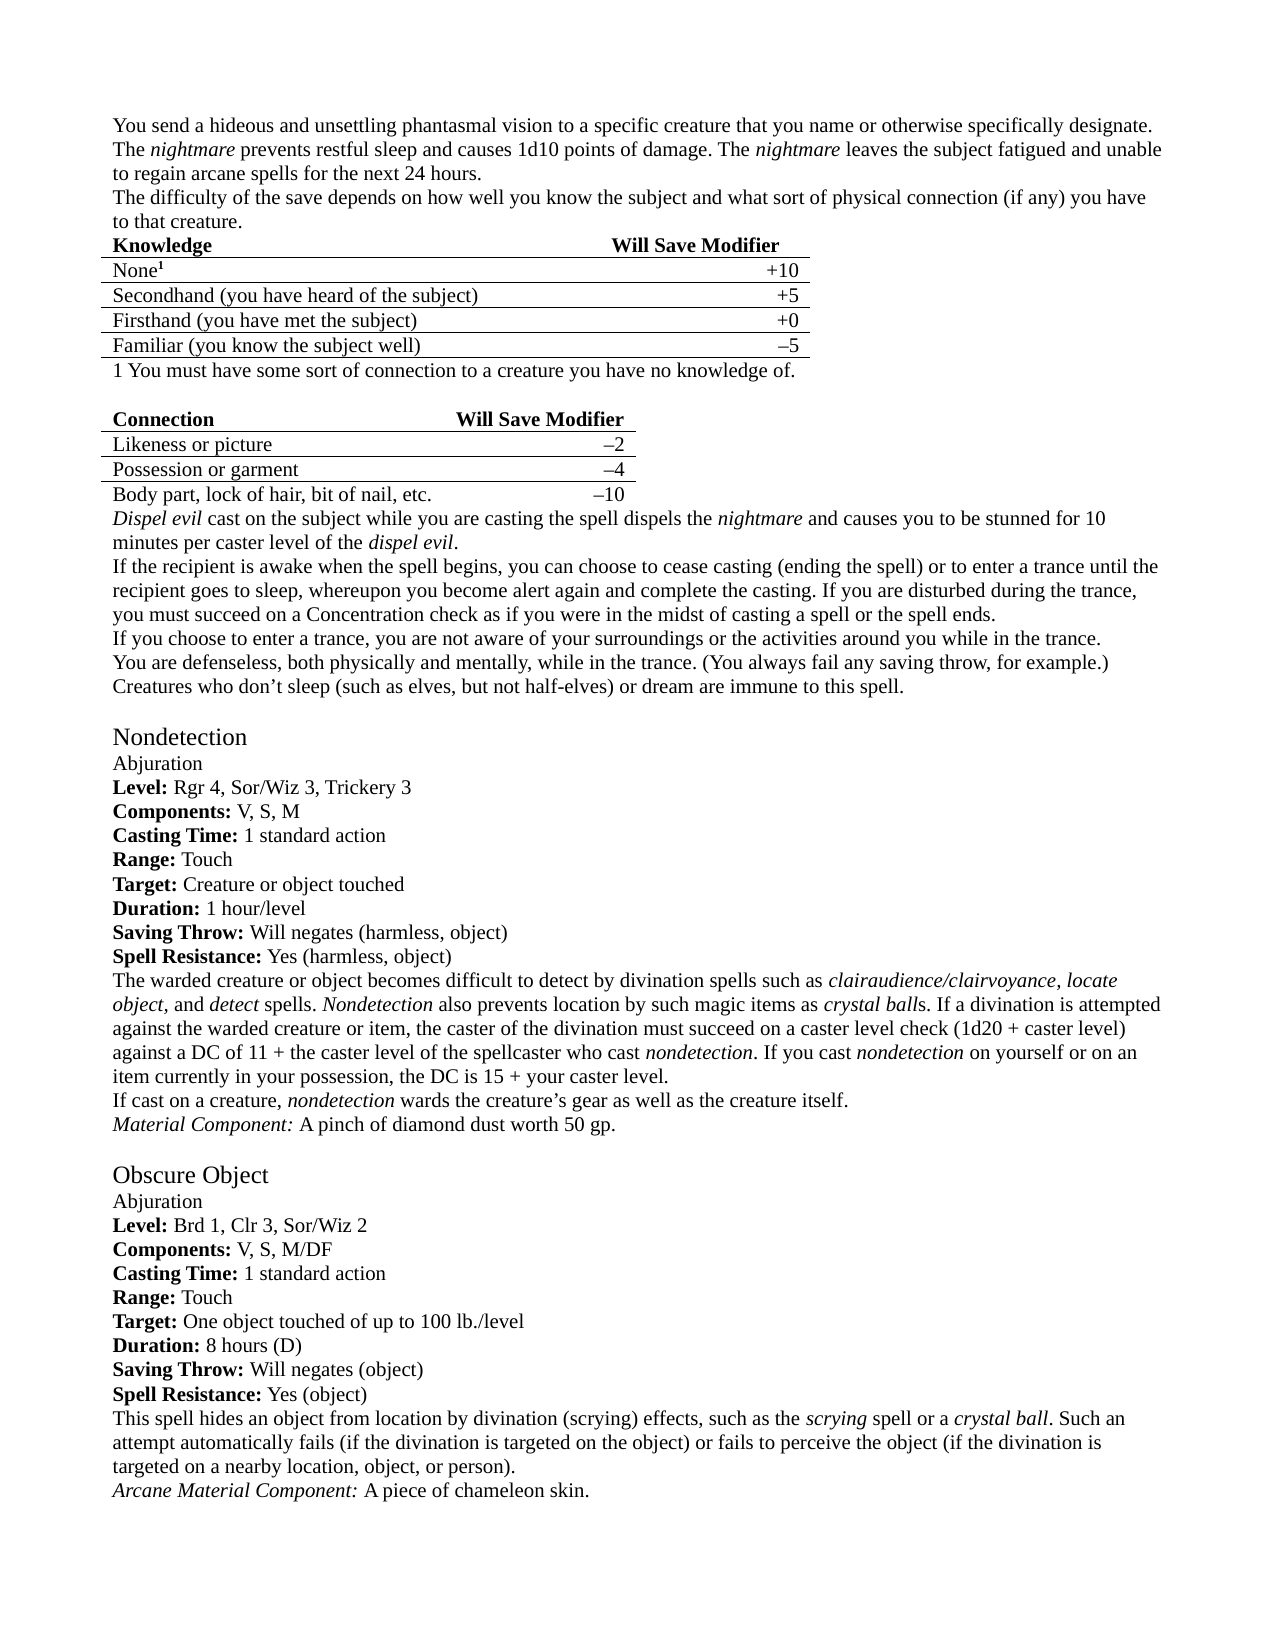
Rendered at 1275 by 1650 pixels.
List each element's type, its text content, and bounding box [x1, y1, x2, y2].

table_cell Body part, lock of hair, bit of nail, etc. [101, 482, 444, 506]
table_cell Familiar (you know the subject well) [101, 333, 600, 357]
text Spell Resistance: Yes (harmless, object) [112, 944, 1162, 968]
text Range: Touch [112, 847, 1162, 871]
text Casting Time: 1 standard action [112, 1261, 1162, 1285]
text Components: V, S, M/DF [112, 1237, 1162, 1261]
text Target: One object touched of up to 100 lb./level [112, 1309, 1162, 1333]
text Casting Time: 1 standard action [112, 823, 1162, 847]
table_header Knowledge [101, 233, 600, 257]
table_cell –4 [444, 457, 636, 481]
table_cell Likeness or picture [101, 432, 444, 456]
table_header Connection [101, 406, 444, 431]
text Target: Creature or object touched [112, 871, 1162, 896]
text Nondetection [112, 722, 1162, 751]
table_cell Firsthand (you have met the subject) [101, 308, 600, 332]
table_cell Secondhand (you have heard of the subject) [101, 283, 600, 307]
text The nightmare prevents restful sleep and causes 1d10 points of damage. The nightmare leaves the subject fatigued and unable to regain arcane spells for the next 24 hours. [112, 137, 1162, 185]
table_header Will Save Modifier [600, 233, 810, 257]
text The warded creature or object becomes difficult to detect by divination spells such as clairaudience/clairvoyance, locate object, and detect spells. Nondetection also prevents location by such magic items as crystal balls. If a divination is attempted against the warded creature or item, the caster of the divination must succeed on a caster level check (1d20 + caster level) against a DC of 11 + the caster level of the spellcaster who cast nondetection. If you cast nondetection on yourself or on an item currently in your possession, the DC is 15 + your caster level. [112, 968, 1162, 1088]
text Creatures who don’t sleep (such as elves, but not half-elves) or dream are immune to this spell. [112, 674, 1162, 698]
table_cell None1 [101, 258, 600, 282]
table_cell +5 [600, 283, 810, 307]
table_cell +10 [600, 258, 810, 282]
text Level: Rgr 4, Sor/Wiz 3, Trickery 3 [112, 775, 1162, 799]
text Abjuration [112, 751, 1162, 775]
table_header Will Save Modifier [444, 406, 636, 431]
text Duration: 8 hours (D) [112, 1333, 1162, 1357]
text This spell hides an object from location by divination (scrying) effects, such as the scrying spell or a crystal ball. Such an attempt automatically fails (if the divination is targeted on the object) or fails to perceive the object (if the divination is targeted on a nearby location, object, or person). [112, 1406, 1162, 1478]
text You are defenseless, both physically and mentally, while in the trance. (You always fail any saving throw, for example.) [112, 650, 1162, 674]
table_cell –2 [444, 432, 636, 456]
text If you choose to enter a trance, you are not aware of your surroundings or the activities around you while in the trance. [112, 626, 1162, 650]
text Material Component: A pinch of diamond dust worth 50 gp. [112, 1112, 1162, 1136]
text Abjuration [112, 1189, 1162, 1213]
table_cell 1 You must have some sort of connection to a creature you have no knowledge of. [101, 358, 810, 382]
text Obscure Object [112, 1160, 1162, 1189]
table_cell Possession or garment [101, 457, 444, 481]
text You send a hideous and unsettling phantasmal vision to a specific creature that you name or otherwise specifically designate. [112, 112, 1162, 137]
text Spell Resistance: Yes (object) [112, 1381, 1162, 1406]
table_cell –10 [444, 482, 636, 506]
text Components: V, S, M [112, 799, 1162, 823]
text Arcane Material Component: A piece of chameleon skin. [112, 1478, 1162, 1502]
table_cell –5 [600, 333, 810, 357]
text If cast on a creature, nondetection wards the creature’s gear as well as the creature itself. [112, 1088, 1162, 1112]
text Saving Throw: Will negates (harmless, object) [112, 919, 1162, 944]
text Dispel evil cast on the subject while you are casting the spell dispels the nightmare and causes you to be stunned for 10 minutes per caster level of the dispel evil. [112, 506, 1162, 554]
text Level: Brd 1, Clr 3, Sor/Wiz 2 [112, 1213, 1162, 1237]
text Duration: 1 hour/level [112, 896, 1162, 919]
text If the recipient is awake when the spell begins, you can choose to cease casting (ending the spell) or to enter a trance until the recipient goes to sleep, whereupon you become alert again and complete the casting. If you are disturbed during the trance, you must succeed on a Concentration check as if you were in the midst of casting a spell or the spell ends. [112, 554, 1162, 626]
text Range: Touch [112, 1285, 1162, 1309]
text Saving Throw: Will negates (object) [112, 1357, 1162, 1381]
text The difficulty of the save depends on how well you know the subject and what sort of physical connection (if any) you have to that creature. [112, 185, 1162, 233]
table_cell +0 [600, 308, 810, 332]
